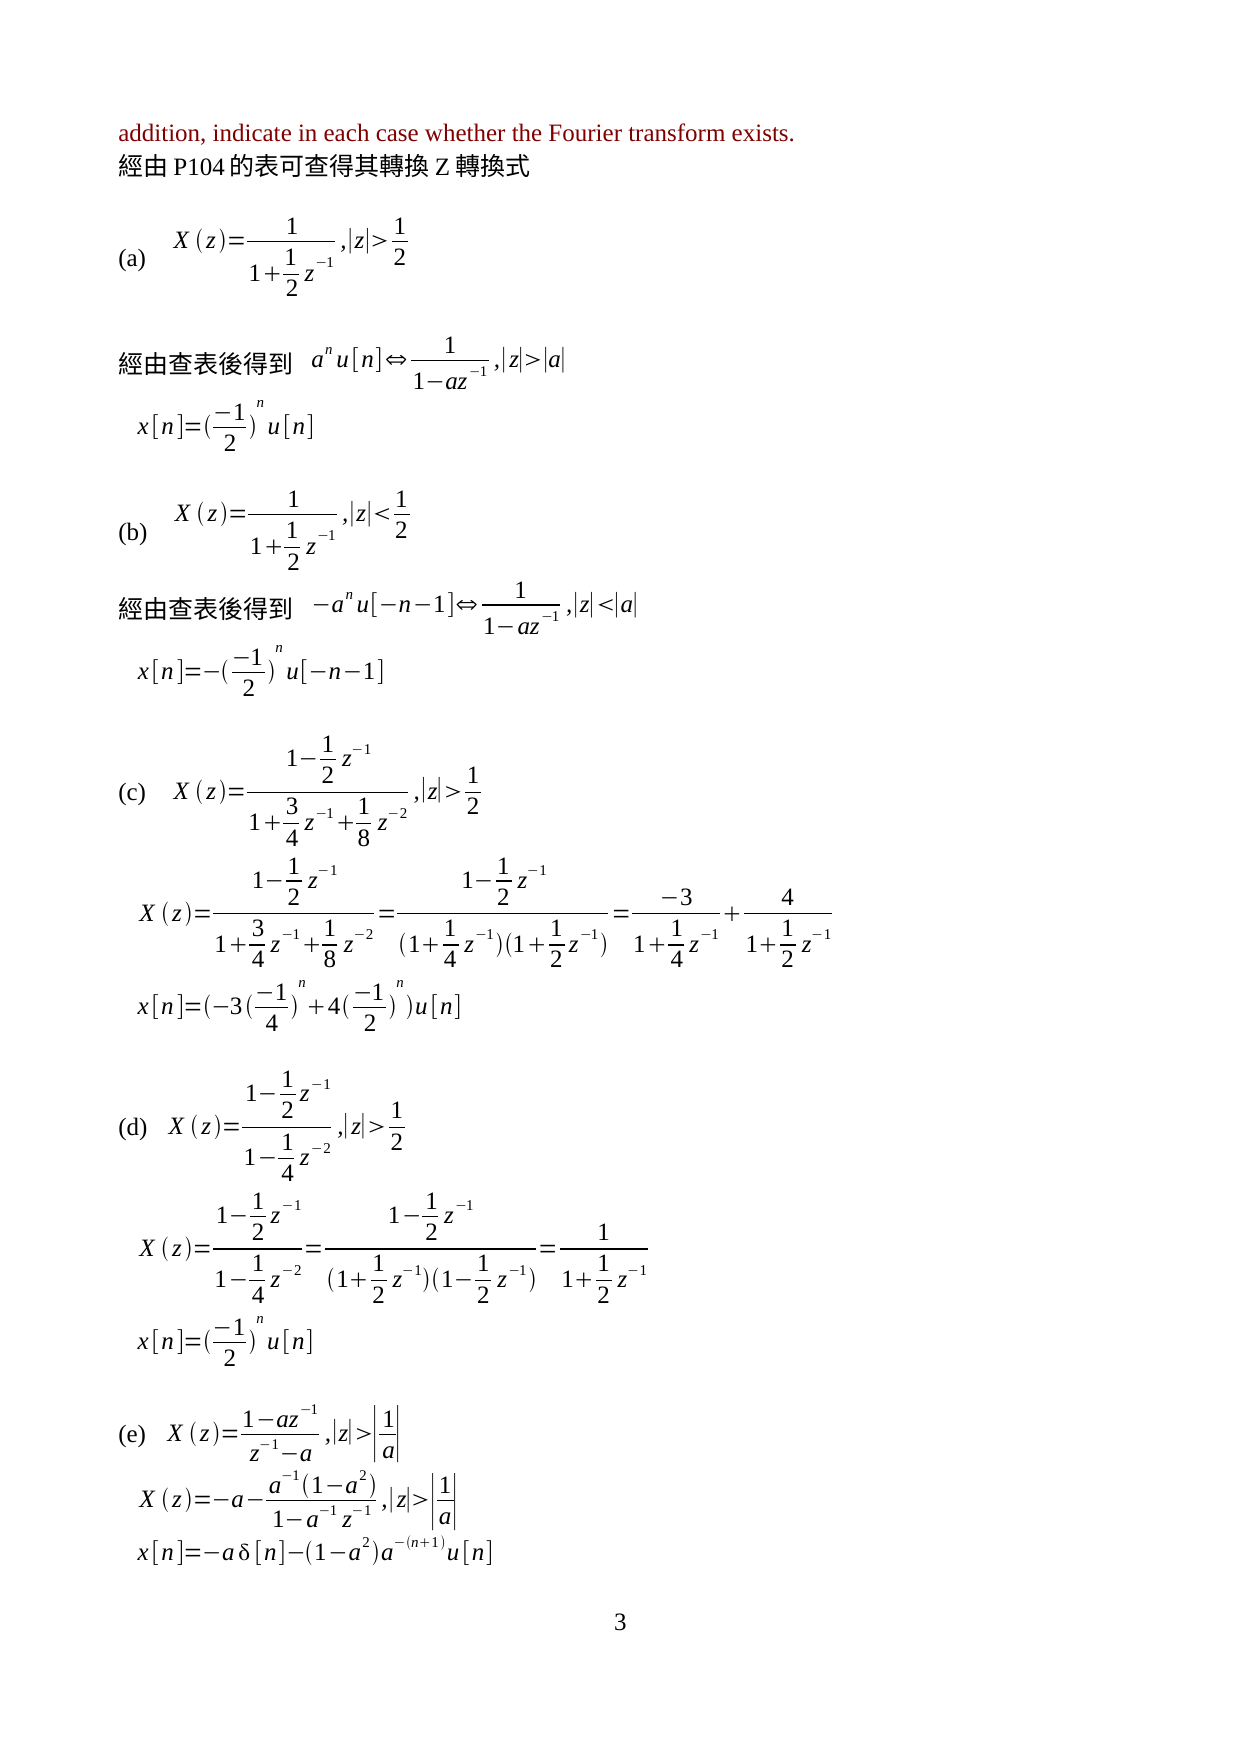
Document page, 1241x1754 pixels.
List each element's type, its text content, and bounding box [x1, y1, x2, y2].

text (e) [118, 1401, 1122, 1467]
text (b) [118, 486, 1122, 576]
text 經由P104的表可查得其轉換Z轉換式 [118, 147, 1122, 183]
text addition, indicate in each case whether the Fourier transform exists. [118, 118, 1122, 147]
text 經由查表後得到 [118, 332, 1122, 394]
text (c) [118, 731, 1122, 852]
text 經由查表後得到 [118, 576, 1122, 639]
text (a) [118, 213, 1122, 303]
text (d) [118, 1066, 1122, 1187]
